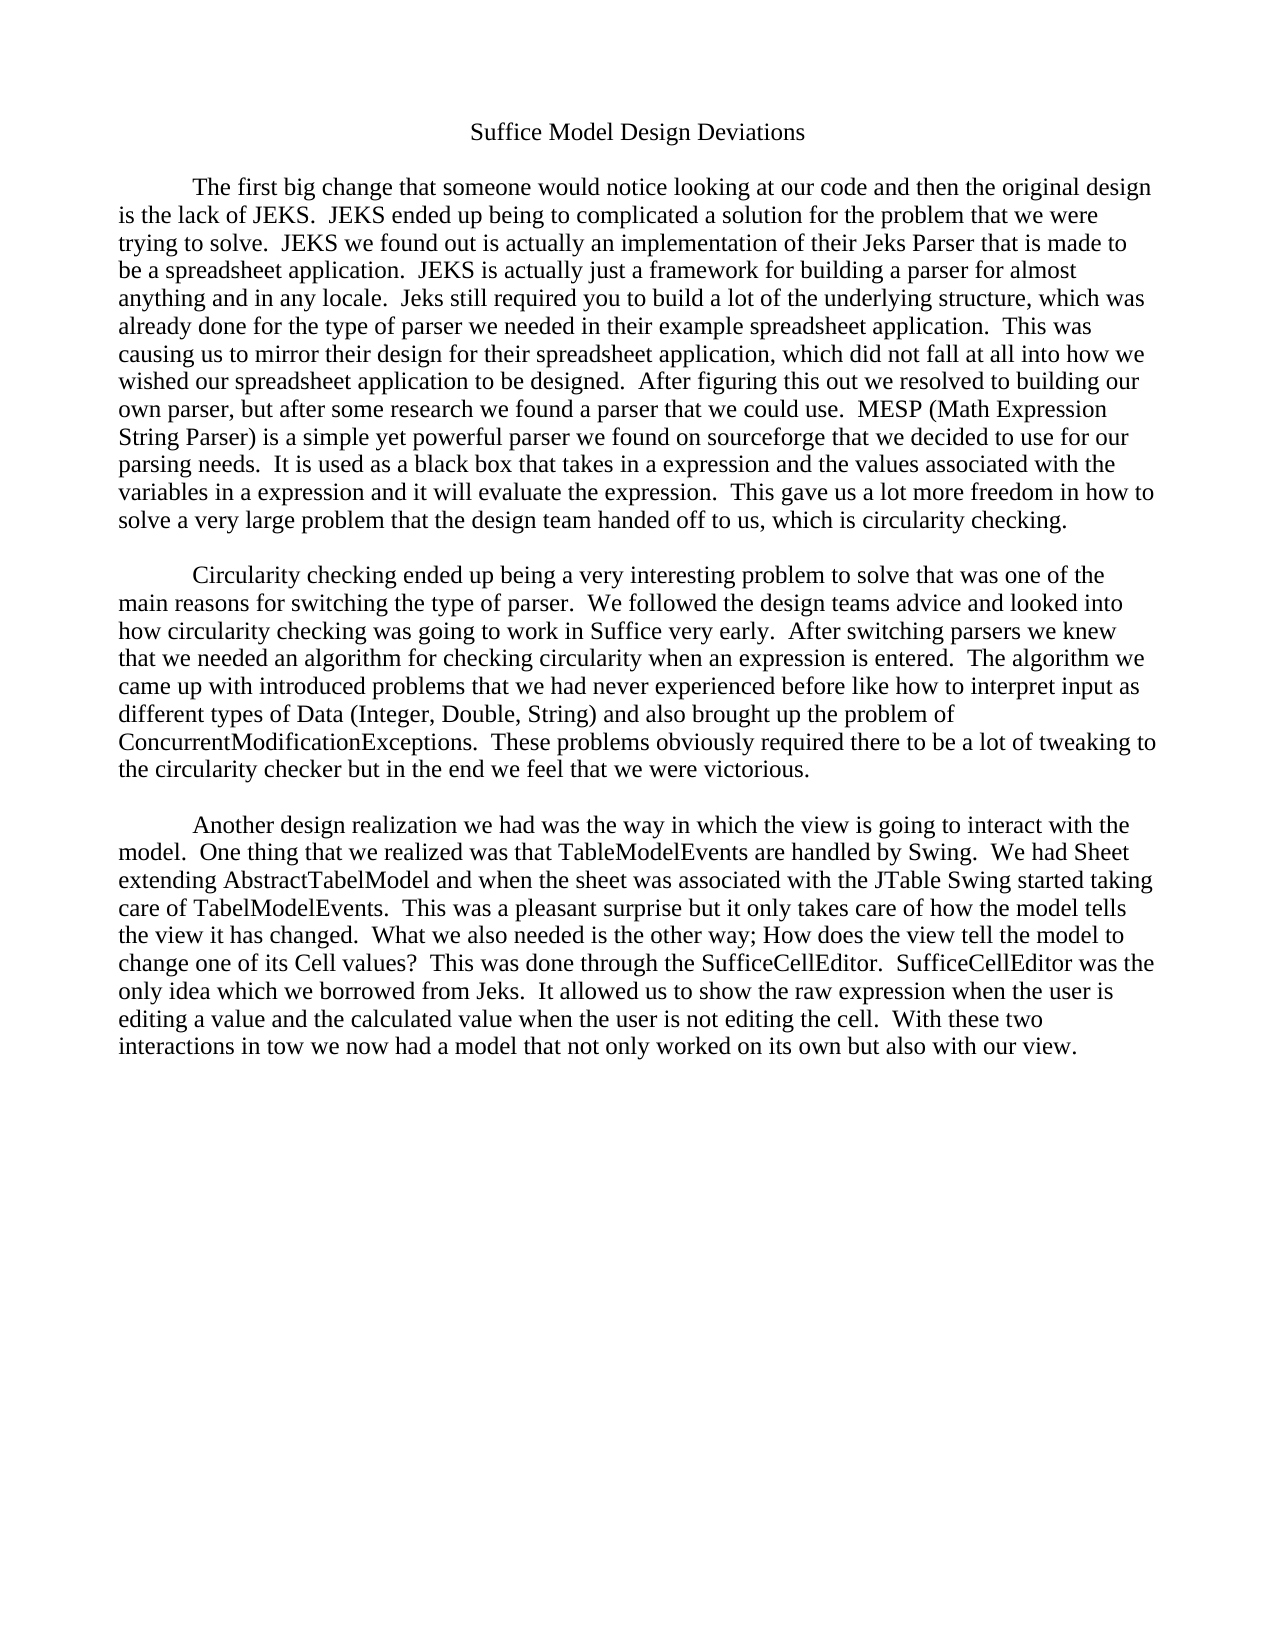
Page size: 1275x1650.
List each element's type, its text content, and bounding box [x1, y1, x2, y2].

text Another design realization we had was the way in which the view is going to interact with the model. One thing that we realized was that TableModelEvents are handled by Swing. We had Sheet extending AbstractTabelModel and when the sheet was associated with the JTable Swing started taking care of TabelModelEvents. This was a pleasant surprise but it only takes care of how the model tells the view it has changed. What we also needed is the other way; How does the view tell the model to change one of its Cell values? This was done through the SufficeCellEditor. SufficeCellEditor was the only idea which we borrowed from Jeks. It allowed us to show the raw expression when the user is editing a value and the calculated value when the user is not editing the cell. With these two interactions in tow we now had a model that not only worked on its own but also with our view. [118, 811, 1157, 1060]
text The first big change that someone would notice looking at our code and then the original design is the lack of JEKS. JEKS ended up being to complicated a solution for the problem that we were trying to solve. JEKS we found out is actually an implementation of their Jeks Parser that is made to be a spreadsheet application. JEKS is actually just a framework for building a parser for almost anything and in any locale. Jeks still required you to build a lot of the underlying structure, which was already done for the type of parser we needed in their example spreadsheet application. This was causing us to mirror their design for their spreadsheet application, which did not fall at all into how we wished our spreadsheet application to be designed. After figuring this out we resolved to building our own parser, but after some research we found a parser that we could use. MESP (Math Expression String Parser) is a simple yet powerful parser we found on sourceforge that we decided to use for our parsing needs. It is used as a black box that takes in a expression and the values associated with the variables in a expression and it will evaluate the expression. This gave us a lot more freedom in how to solve a very large problem that the design team handed off to us, which is circularity checking. [118, 173, 1157, 534]
text Circularity checking ended up being a very interesting problem to solve that was one of the main reasons for switching the type of parser. We followed the design teams advice and looked into how circularity checking was going to work in Suffice very early. After switching parsers we knew that we needed an algorithm for checking circularity when an expression is entered. The algorithm we came up with introduced problems that we had never experienced before like how to interpret input as different types of Data (Integer, Double, String) and also brought up the problem of ConcurrentModificationExceptions. These problems obviously required there to be a lot of tweaking to the circularity checker but in the end we feel that we were victorious. [118, 561, 1157, 783]
text Suffice Model Design Deviations [118, 118, 1157, 146]
